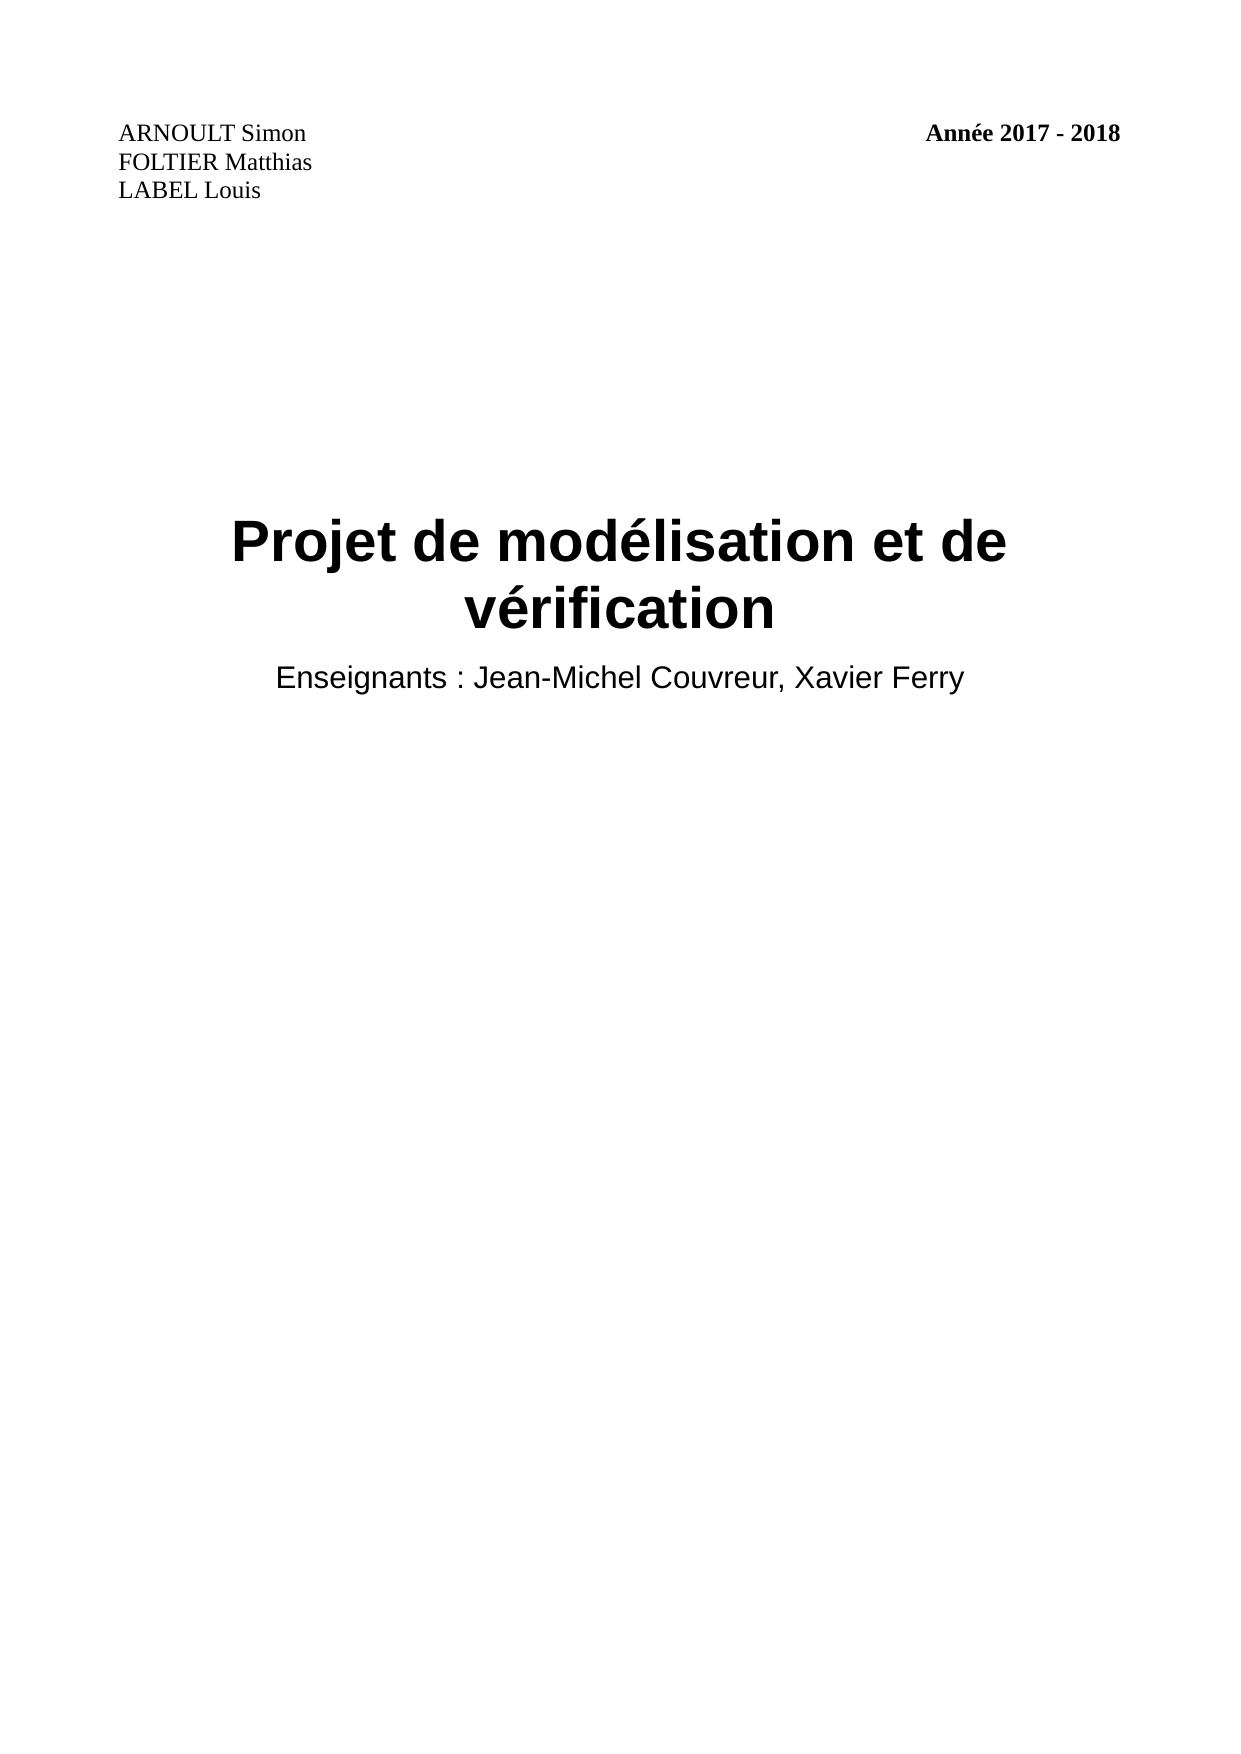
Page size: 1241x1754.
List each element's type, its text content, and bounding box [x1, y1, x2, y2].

title Projet de modélisation et de vérification [118, 506, 1122, 641]
subtitle Enseignants : Jean-Michel Couvreur, Xavier Ferry [118, 659, 1122, 695]
text ARNOULT Simon Année 2017 - 2018 [118, 118, 1122, 147]
text FOLTIER Matthias [118, 147, 1122, 176]
text LABEL Louis [118, 176, 1122, 204]
